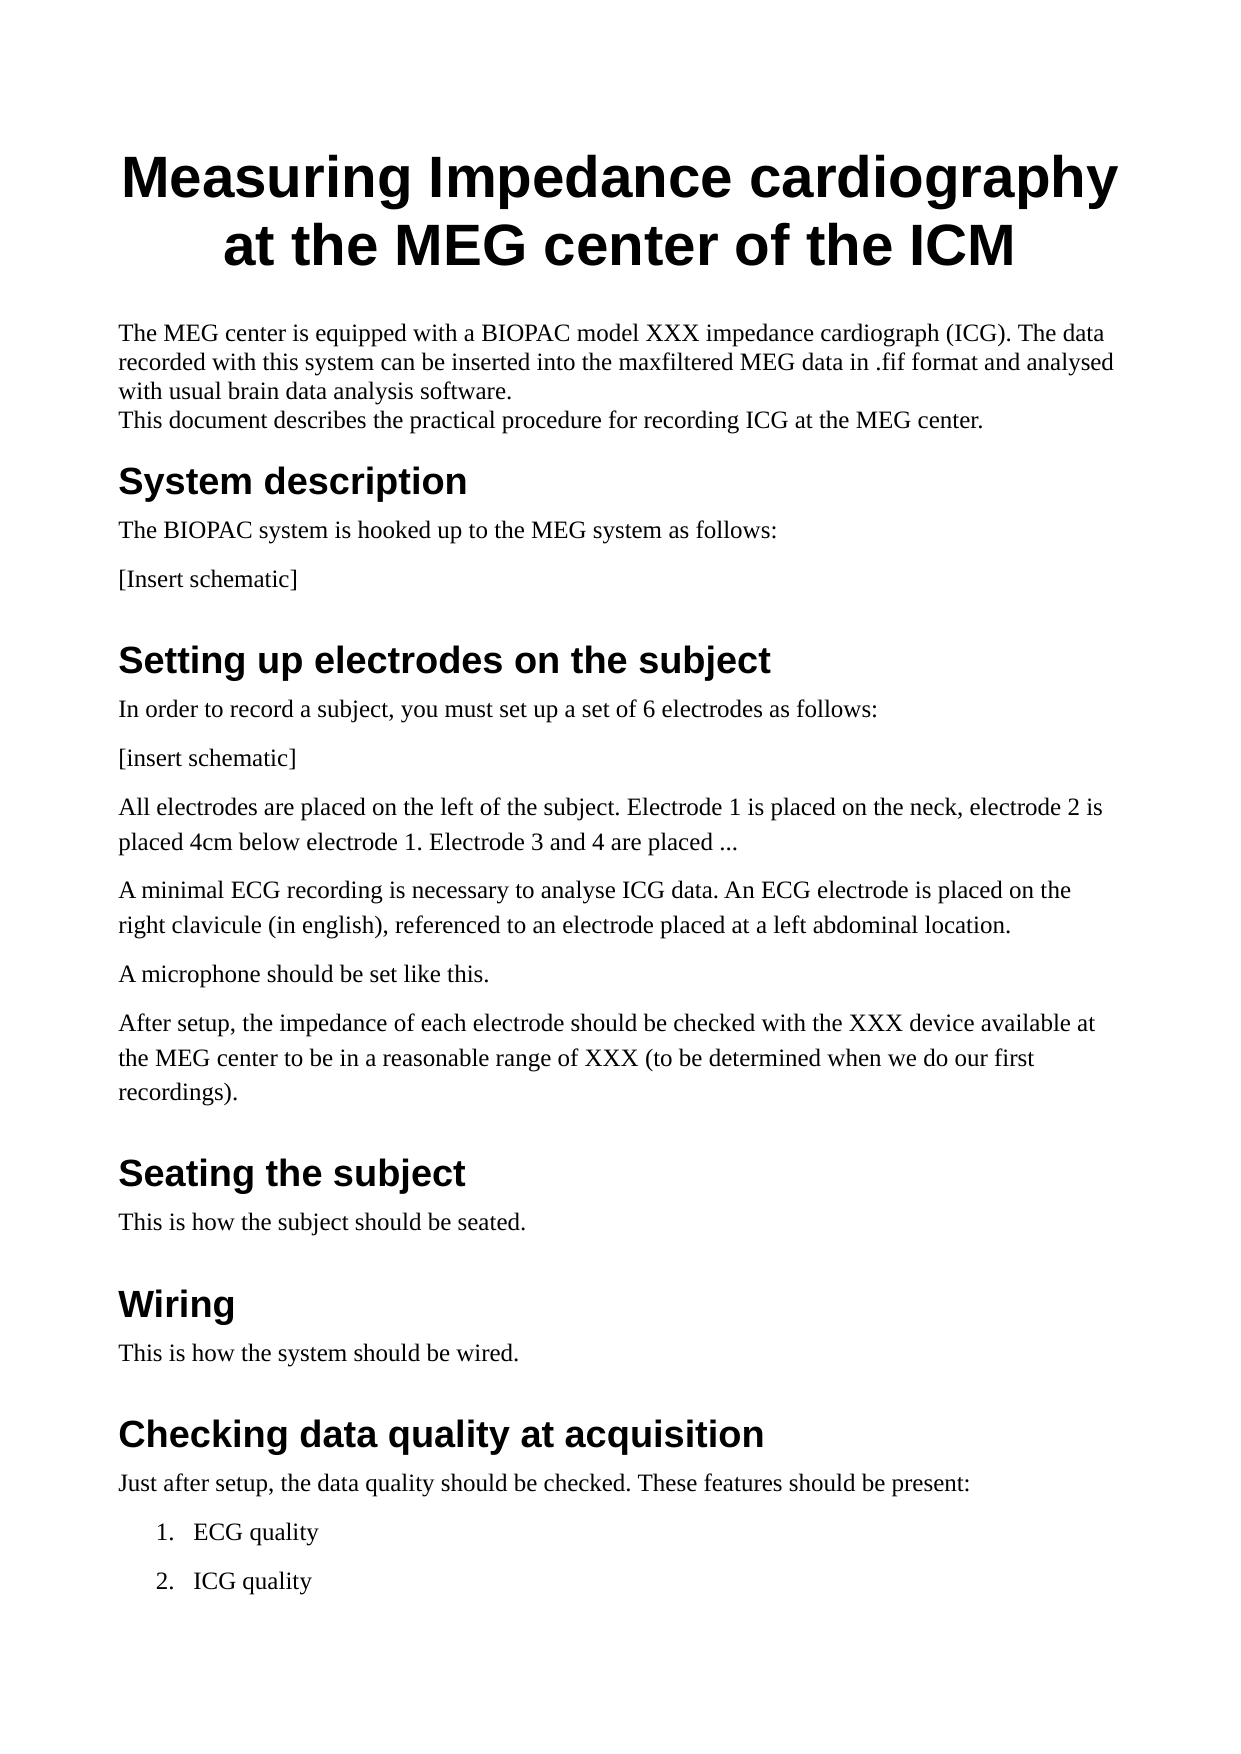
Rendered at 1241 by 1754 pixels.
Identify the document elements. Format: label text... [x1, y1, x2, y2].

text After setup, the impedance of each electrode should be checked with the XXX device available at the MEG center to be in a reasonable range of XXX (to be determined when we do our first recordings). [118, 1008, 1122, 1106]
title Measuring Impedance cardiography at the MEG center of the ICM [118, 143, 1122, 277]
list ICG quality [156, 1566, 1122, 1595]
text In order to record a subject, you must set up a set of 6 electrodes as follows: [118, 694, 1122, 723]
list ECG quality [156, 1517, 1122, 1546]
subtitle Wiring [118, 1281, 1122, 1325]
text A microphone should be set like this. [118, 959, 1122, 988]
text The BIOPAC system is hooked up to the MEG system as follows: [118, 515, 1122, 543]
subtitle Checking data quality at acquisition [118, 1412, 1122, 1455]
text This is how the system should be wired. [118, 1338, 1122, 1366]
text A minimal ECG recording is necessary to analyse ICG data. An ECG electrode is placed on the right clavicule (in english), referenced to an electrode placed at a left abdominal location. [118, 876, 1122, 939]
subtitle Setting up electrodes on the subject [118, 638, 1122, 681]
text The MEG center is equipped with a BIOPAC model XXX impedance cardiograph (ICG). The data recorded with this system can be inserted into the maxfiltered MEG data in .fif format and analysed with usual brain data analysis software. [118, 318, 1122, 405]
subtitle Seating the subject [118, 1151, 1122, 1195]
text All electrodes are placed on the left of the subject. Electrode 1 is placed on the neck, electrode 2 is placed 4cm below electrode 1. Electrode 3 and 4 are placed ... [118, 792, 1122, 855]
subtitle System description [118, 458, 1122, 502]
text This document describes the practical procedure for recording ICG at the MEG center. [118, 405, 1122, 433]
text [insert schematic] [118, 743, 1122, 772]
text [Insert schematic] [118, 564, 1122, 592]
text Just after setup, the data quality should be checked. These features should be present: [118, 1468, 1122, 1497]
text This is how the subject should be seated. [118, 1207, 1122, 1236]
